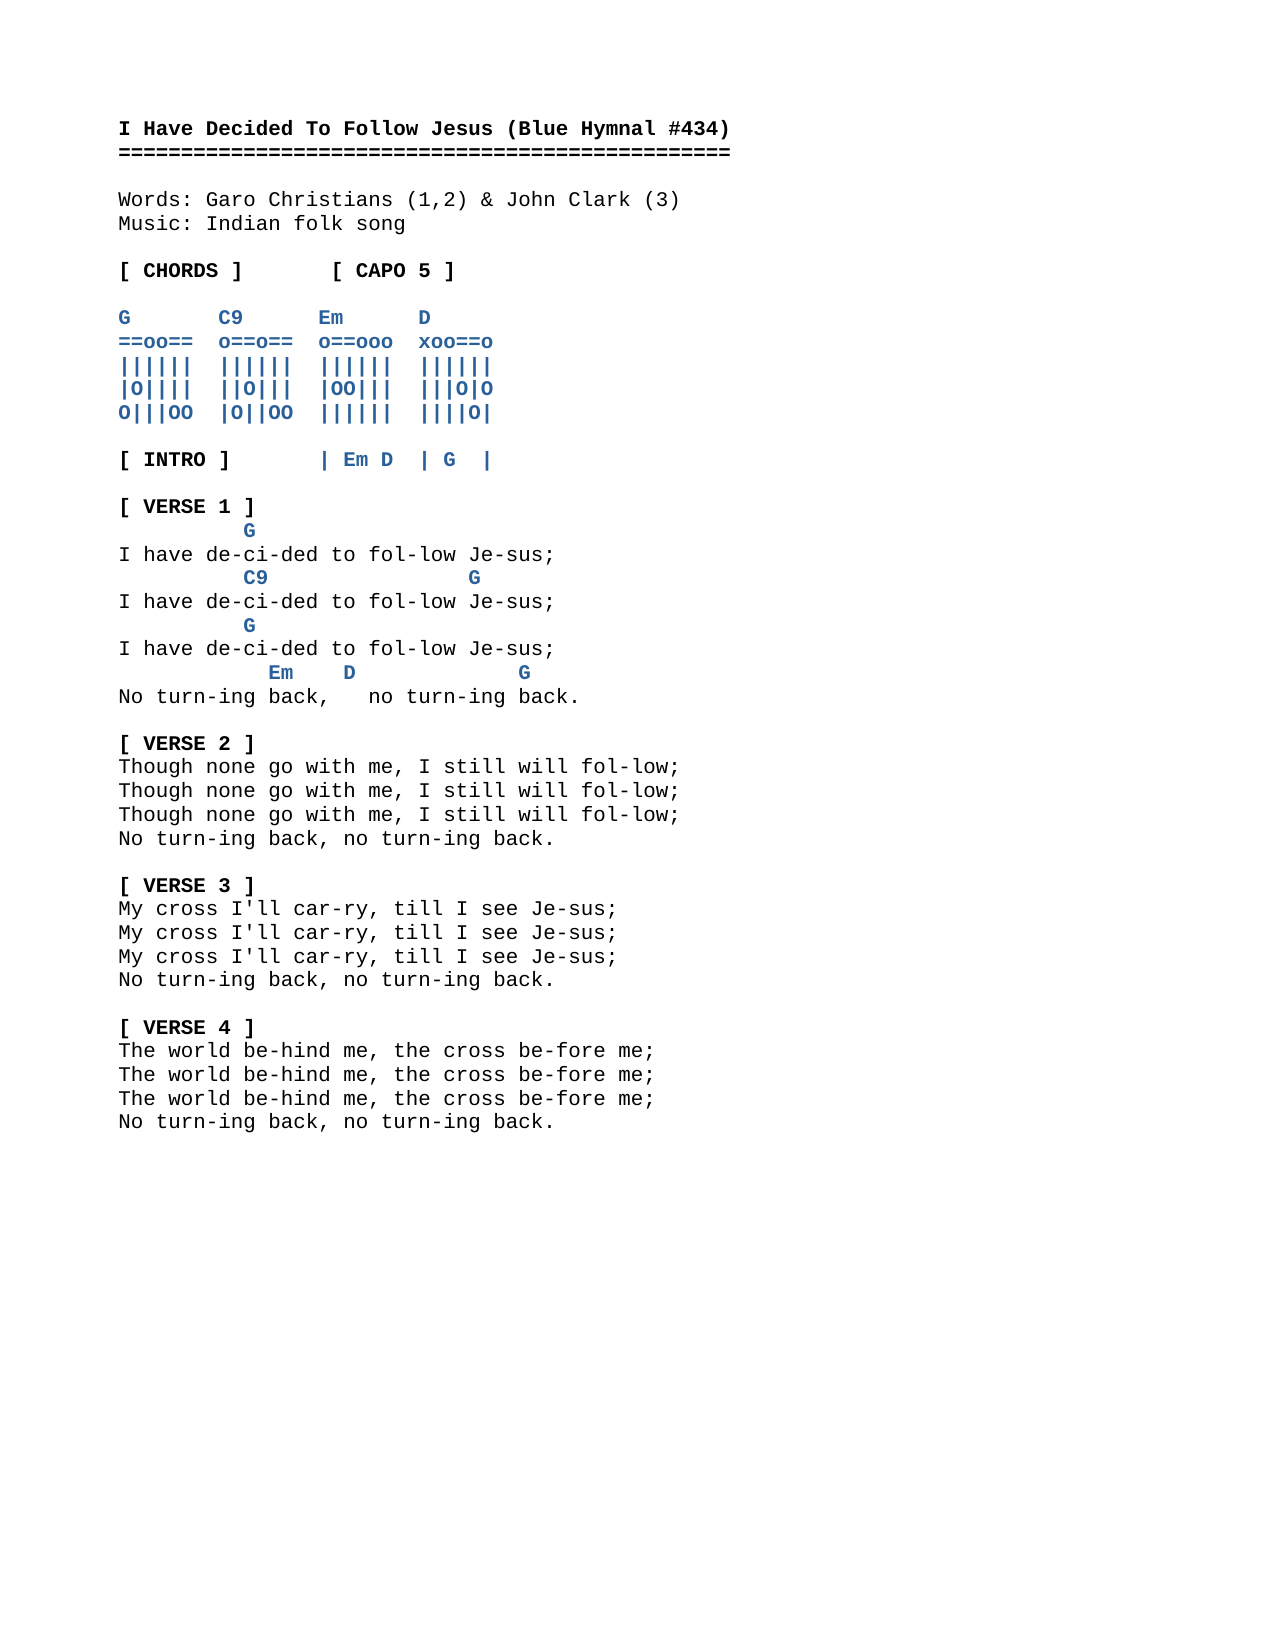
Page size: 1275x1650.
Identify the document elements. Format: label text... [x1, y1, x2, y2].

text O|||OO |O||OO |||||| ||||O| [118, 402, 1157, 426]
text G C9 Em D [118, 307, 1157, 331]
text ==oo== o==o== o==ooo xoo==o [118, 331, 1157, 354]
text No turn-ing back, no turn-ing back. [118, 1111, 1157, 1135]
text [ VERSE 1 ] [118, 496, 1157, 520]
text The world be-hind me, the cross be-fore me; [118, 1088, 1157, 1111]
text |||||| |||||| |||||| |||||| [118, 354, 1157, 378]
text No turn-ing back, no turn-ing back. [118, 686, 1157, 709]
text My cross I'll car-ry, till I see Je-sus; [118, 922, 1157, 946]
text [ VERSE 2 ] [118, 733, 1157, 757]
text I have de-ci-ded to fol-low Je-sus; [118, 591, 1157, 615]
text C9 G [118, 567, 1157, 591]
text |O|||| ||O||| |OO||| |||O|O [118, 378, 1157, 402]
text Though none go with me, I still will fol-low; [118, 757, 1157, 780]
text The world be-hind me, the cross be-fore me; [118, 1040, 1157, 1064]
text [ VERSE 3 ] [118, 875, 1157, 898]
text Though none go with me, I still will fol-low; [118, 780, 1157, 804]
text Em D G [118, 662, 1157, 686]
text My cross I'll car-ry, till I see Je-sus; [118, 946, 1157, 969]
text G [118, 520, 1157, 544]
text Words: Garo Christians (1,2) & John Clark (3) [118, 189, 1157, 213]
text [ VERSE 4 ] [118, 1017, 1157, 1040]
text I Have Decided To Follow Jesus (Blue Hymnal #434) [118, 118, 1157, 142]
text No turn-ing back, no turn-ing back. [118, 969, 1157, 993]
text My cross I'll car-ry, till I see Je-sus; [118, 898, 1157, 922]
text The world be-hind me, the cross be-fore me; [118, 1064, 1157, 1088]
text [ INTRO ] | Em D | G | [118, 449, 1157, 473]
text Though none go with me, I still will fol-low; [118, 804, 1157, 827]
text [ CHORDS ] [ CAPO 5 ] [118, 260, 1157, 284]
text No turn-ing back, no turn-ing back. [118, 827, 1157, 851]
text Music: Indian folk song [118, 213, 1157, 236]
text I have de-ci-ded to fol-low Je-sus; [118, 544, 1157, 567]
text G [118, 615, 1157, 638]
text I have de-ci-ded to fol-low Je-sus; [118, 638, 1157, 662]
text ================================================= [118, 142, 1157, 165]
